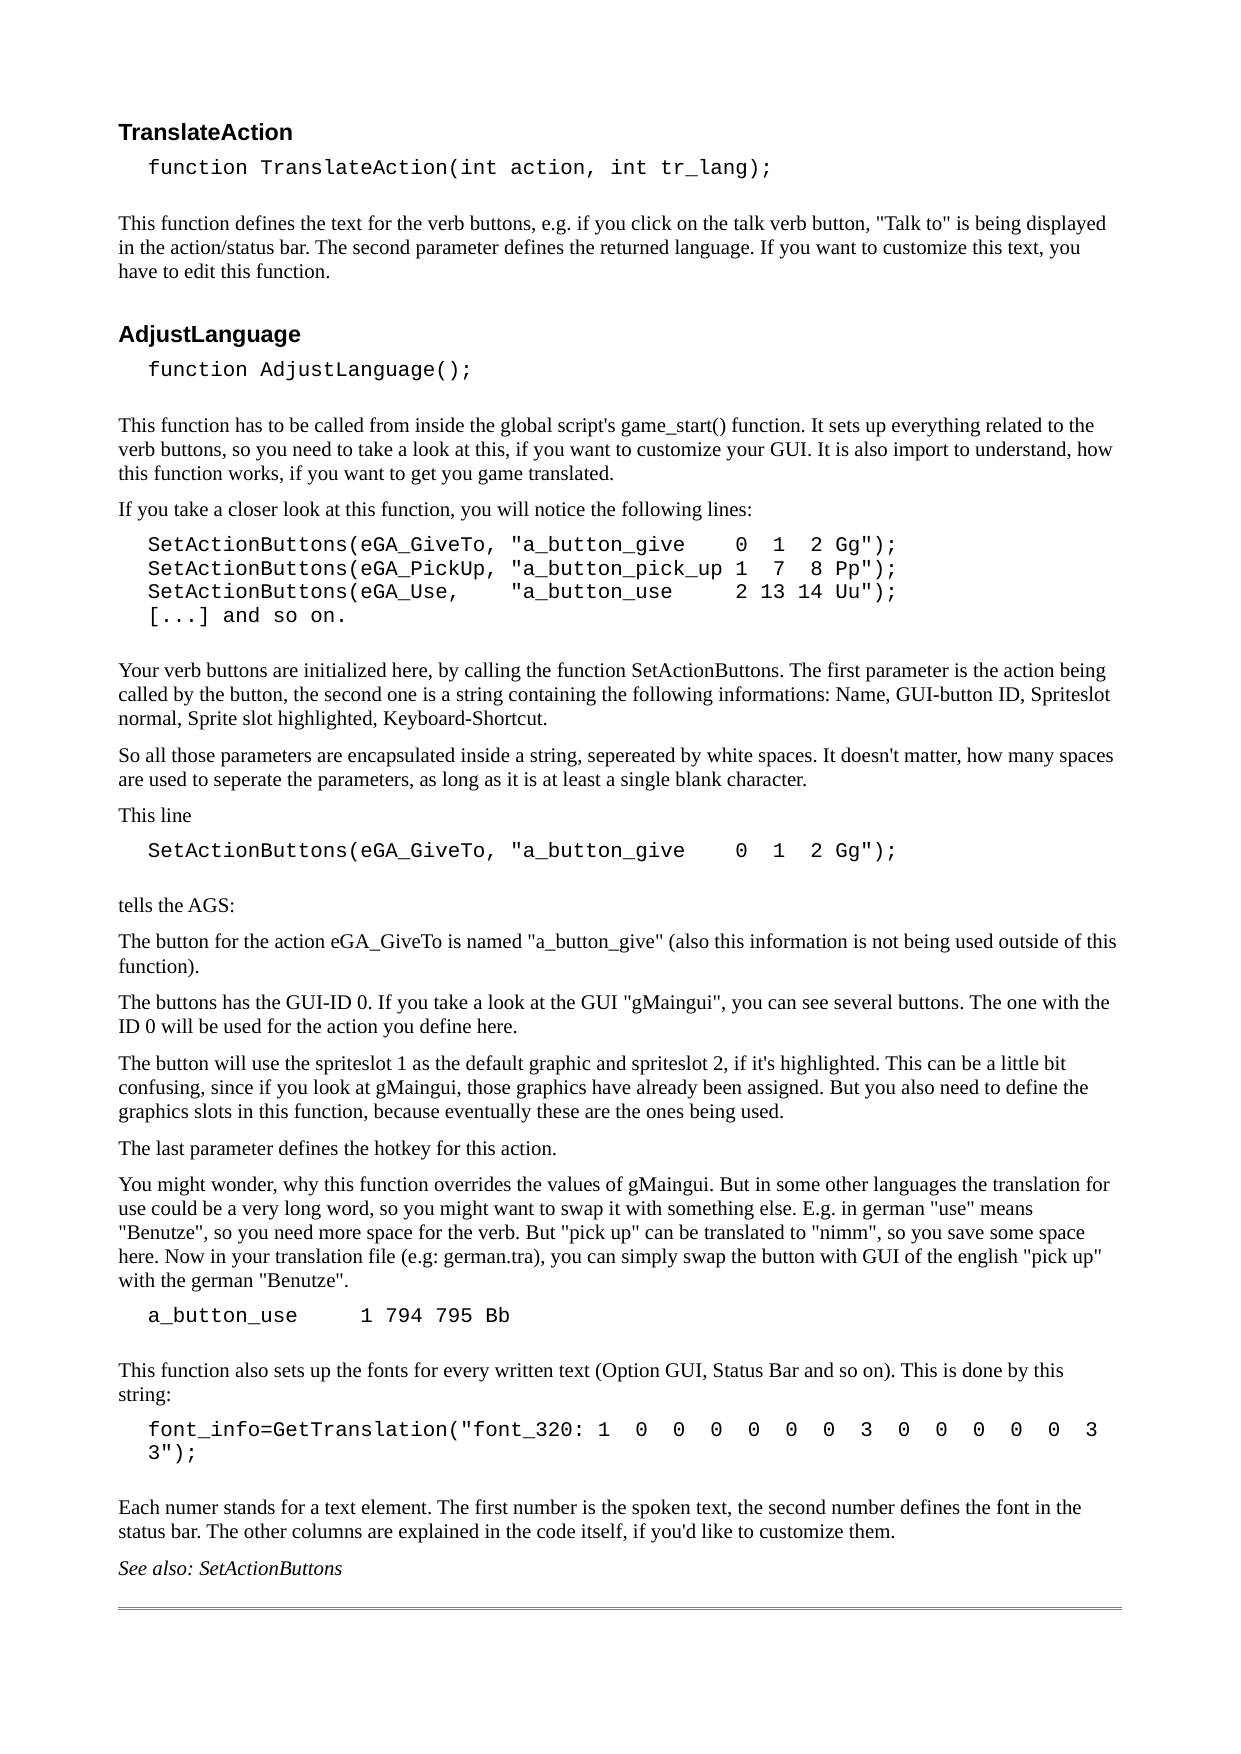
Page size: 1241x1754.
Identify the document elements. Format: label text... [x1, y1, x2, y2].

subtitle TranslateAction [118, 118, 1122, 145]
text a_button_use 1 794 795 Bb [148, 1305, 1122, 1328]
text This function defines the text for the verb buttons, e.g. if you click on the talk verb button, "Talk to" is being displayed in the action/status bar. The second parameter defines the returned language. If you want to customize this text, you have to edit this function. [118, 211, 1122, 283]
text tells the AGS: [118, 893, 1122, 917]
text The button for the action eGA_GiveTo is named "a_button_give" (also this information is not being used outside of this function). [118, 929, 1122, 978]
text SetActionButtons(eGA_GiveTo, "a_button_give 0 1 2 Gg"); [148, 840, 1122, 863]
text See also: SetActionButtons [118, 1556, 1122, 1580]
text This function has to be called from inside the global script's game_start() function. It sets up everything related to the verb buttons, so you need to take a look at this, if you want to customize your GUI. It is also import to understand, how this function works, if you want to get you game translated. [118, 413, 1122, 485]
text This line [118, 803, 1122, 827]
text The last parameter defines the hotkey for this action. [118, 1135, 1122, 1159]
text SetActionButtons(eGA_GiveTo, "a_button_give 0 1 2 Gg"); SetActionButtons(eGA_PickUp, "a_button_pick_up 1 7 8 Pp"); SetActionButtons(eGA_Use, "a_button_use 2 13 14 Uu"); [...] and so on. [148, 534, 1122, 628]
text This function also sets up the fonts for every written text (Option GUI, Status Bar and so on). This is done by this string: [118, 1358, 1122, 1406]
text Your verb buttons are initialized here, by calling the function SetActionButtons. The first parameter is the action being called by the button, the second one is a string containing the following informations: Name, GUI-button ID, Spriteslot normal, Sprite slot highlighted, Keyboard-Shortcut. [118, 658, 1122, 730]
text You might wonder, why this function overrides the values of gMaingui. But in some other languages the translation for use could be a very long word, so you might want to swap it with something else. E.g. in german "use" means "Benutze", so you need more space for the verb. But "pick up" can be translated to "nimm", so you save some space here. Now in your translation file (e.g: german.tra), you can simply swap the button with GUI of the english "pick up" with the german "Benutze". [118, 1172, 1122, 1292]
text If you take a closer look at this function, you will notice the following lines: [118, 497, 1122, 521]
text function TranslateAction(int action, int tr_lang); [148, 157, 1122, 181]
text The buttons has the GUI-ID 0. If you take a look at the GUI "gMaingui", you can see several buttons. The one with the ID 0 will be used for the action you define here. [118, 990, 1122, 1038]
text font_info=GetTranslation("font_320: 1 0 0 0 0 0 0 3 0 0 0 0 0 3 3"); [148, 1418, 1122, 1466]
text Each numer stands for a text element. The first number is the spoken text, the second number defines the font in the status bar. The other columns are explained in the code itself, if you'd like to customize them. [118, 1495, 1122, 1543]
text The button will use the spriteslot 1 as the default graphic and spriteslot 2, if it's highlighted. This can be a little bit confusing, since if you look at gMaingui, those graphics have already been assigned. But you also need to define the graphics slots in this function, because eventually these are the ones being used. [118, 1051, 1122, 1123]
subtitle AdjustLanguage [118, 320, 1122, 347]
text So all those parameters are encapsulated inside a string, sepereated by white spaces. It doesn't matter, how many spaces are used to seperate the parameters, as long as it is at least a single blank character. [118, 743, 1122, 791]
text function AdjustLanguage(); [148, 359, 1122, 383]
